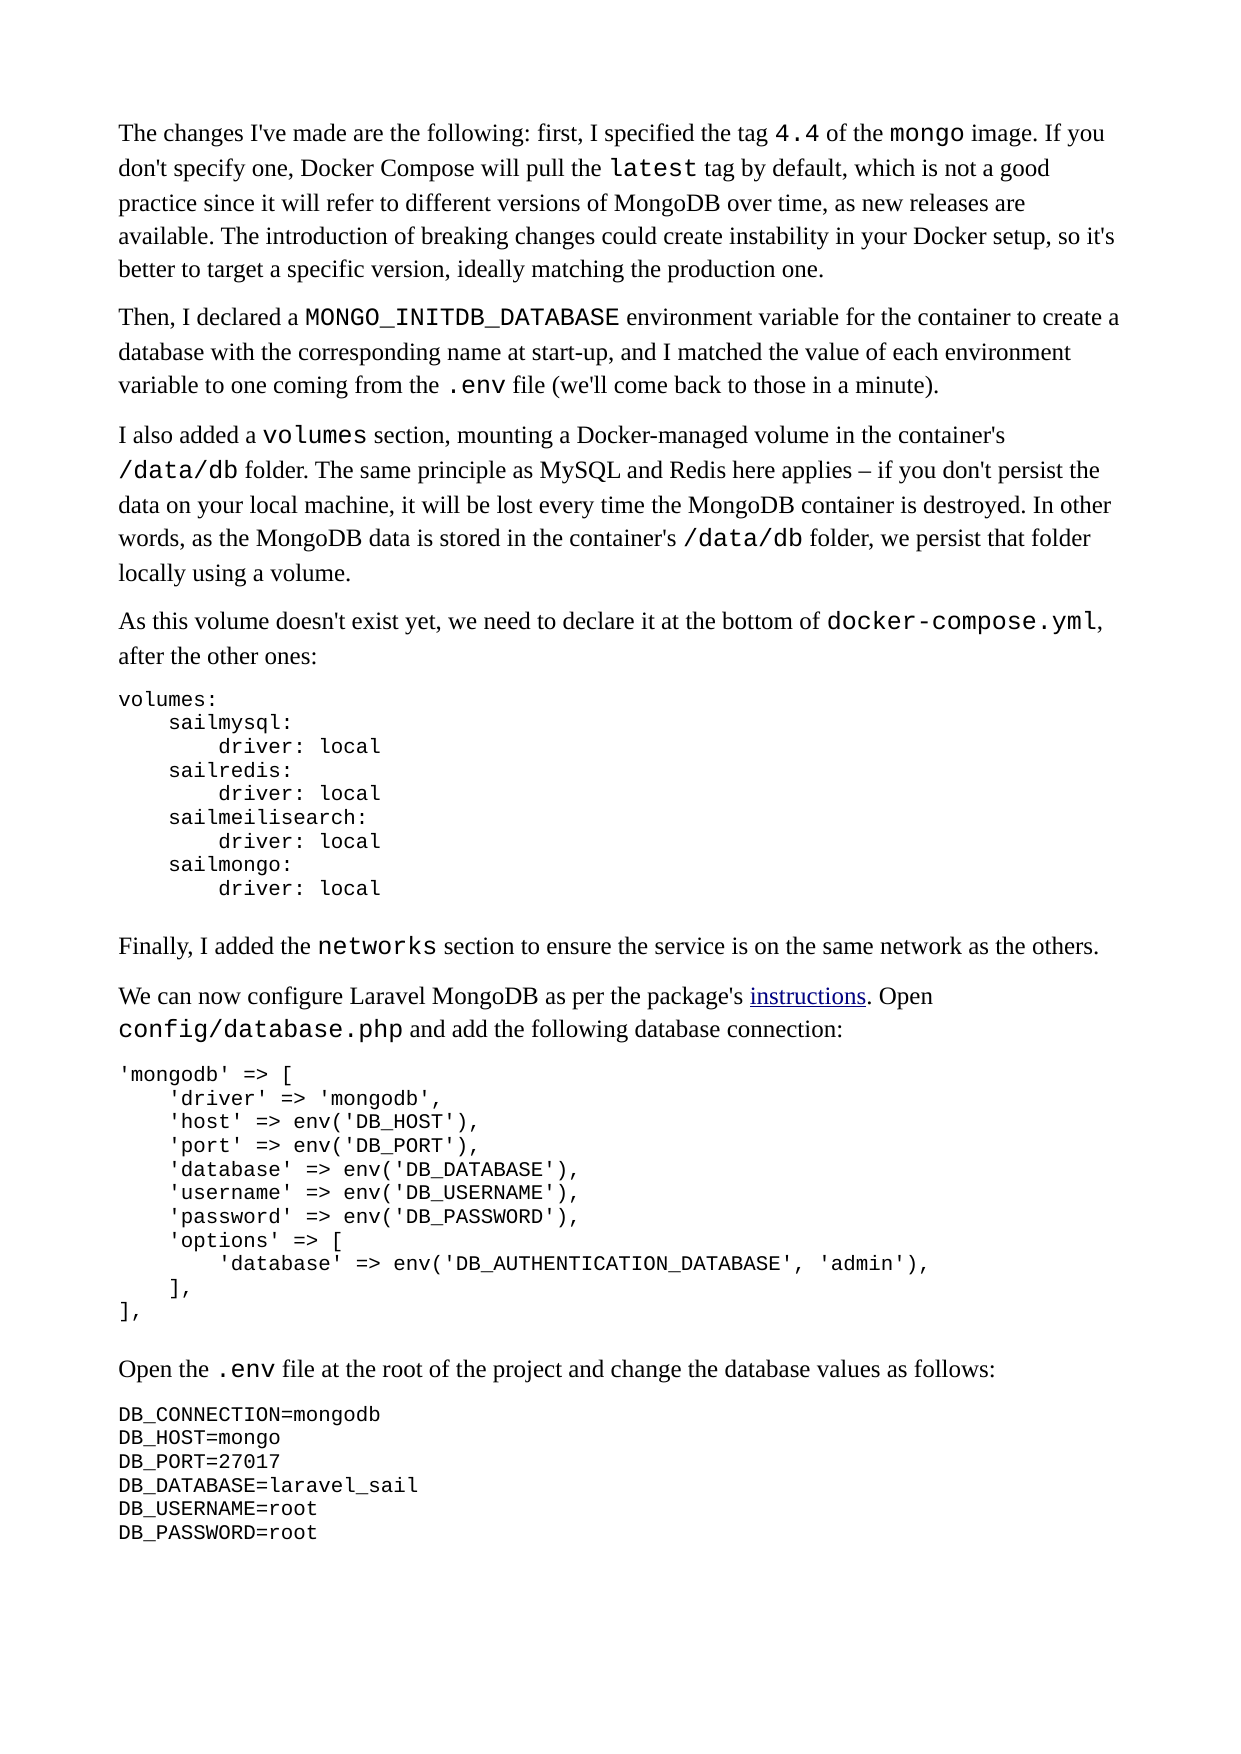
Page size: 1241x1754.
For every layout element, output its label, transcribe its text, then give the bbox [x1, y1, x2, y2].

text sailmongo: [118, 854, 1122, 878]
text Finally, I added the networks section to ensure the service is on the same network as the others. [118, 931, 1122, 962]
text DB_PASSWORD=root [118, 1522, 1122, 1546]
text As this volume doesn't exist yet, we need to declare it at the bottom of docker-compose.yml, after the other ones: [118, 606, 1122, 670]
text DB_PORT=27017 [118, 1451, 1122, 1474]
text volumes: [118, 689, 1122, 712]
text driver: local [118, 831, 1122, 854]
text DB_DATABASE=laravel_sail [118, 1474, 1122, 1498]
text driver: local [118, 783, 1122, 807]
text DB_USERNAME=root [118, 1498, 1122, 1522]
text Then, I declared a MONGO_INITDB_DATABASE environment variable for the container to create a database with the corresponding name at start-up, and I matched the value of each environment variable to one coming from the .env file (we'll come back to those in a minute). [118, 302, 1122, 401]
text 'options' => [ [118, 1229, 1122, 1253]
text 'password' => env('DB_PASSWORD'), [118, 1206, 1122, 1229]
text 'database' => env('DB_AUTHENTICATION_DATABASE', 'admin'), [118, 1253, 1122, 1277]
text driver: local [118, 878, 1122, 902]
text 'mongodb' => [ [118, 1064, 1122, 1088]
text We can now configure Laravel MongoDB as per the package's instructions. Open config/database.php and add the following database connection: [118, 981, 1122, 1045]
text 'host' => env('DB_HOST'), [118, 1111, 1122, 1135]
text ], [118, 1301, 1122, 1324]
text 'driver' => 'mongodb', [118, 1088, 1122, 1111]
text sailmeilisearch: [118, 807, 1122, 831]
text 'port' => env('DB_PORT'), [118, 1135, 1122, 1159]
text driver: local [118, 736, 1122, 760]
text ], [118, 1277, 1122, 1301]
text Open the .env file at the root of the project and change the database values as follows: [118, 1354, 1122, 1384]
text DB_HOST=mongo [118, 1427, 1122, 1451]
text sailredis: [118, 760, 1122, 783]
text DB_CONNECTION=mongodb [118, 1404, 1122, 1427]
text I also added a volumes section, mounting a Docker-managed volume in the container's /data/db folder. The same principle as MySQL and Redis here applies – if you don't persist the data on your local machine, it will be lost every time the MongoDB container is destroyed. In other words, as the MongoDB data is stored in the container's /data/db folder, we persist that folder locally using a volume. [118, 420, 1122, 587]
text The changes I've made are the following: first, I specified the tag 4.4 of the mongo image. If you don't specify one, Docker Compose will pull the latest tag by default, which is not a good practice since it will refer to different versions of MongoDB over time, as new releases are available. The introduction of breaking changes could create instability in your Docker setup, so it's better to target a specific version, ideally matching the production one. [118, 118, 1122, 283]
text 'username' => env('DB_USERNAME'), [118, 1182, 1122, 1206]
text sailmysql: [118, 712, 1122, 736]
text 'database' => env('DB_DATABASE'), [118, 1159, 1122, 1182]
